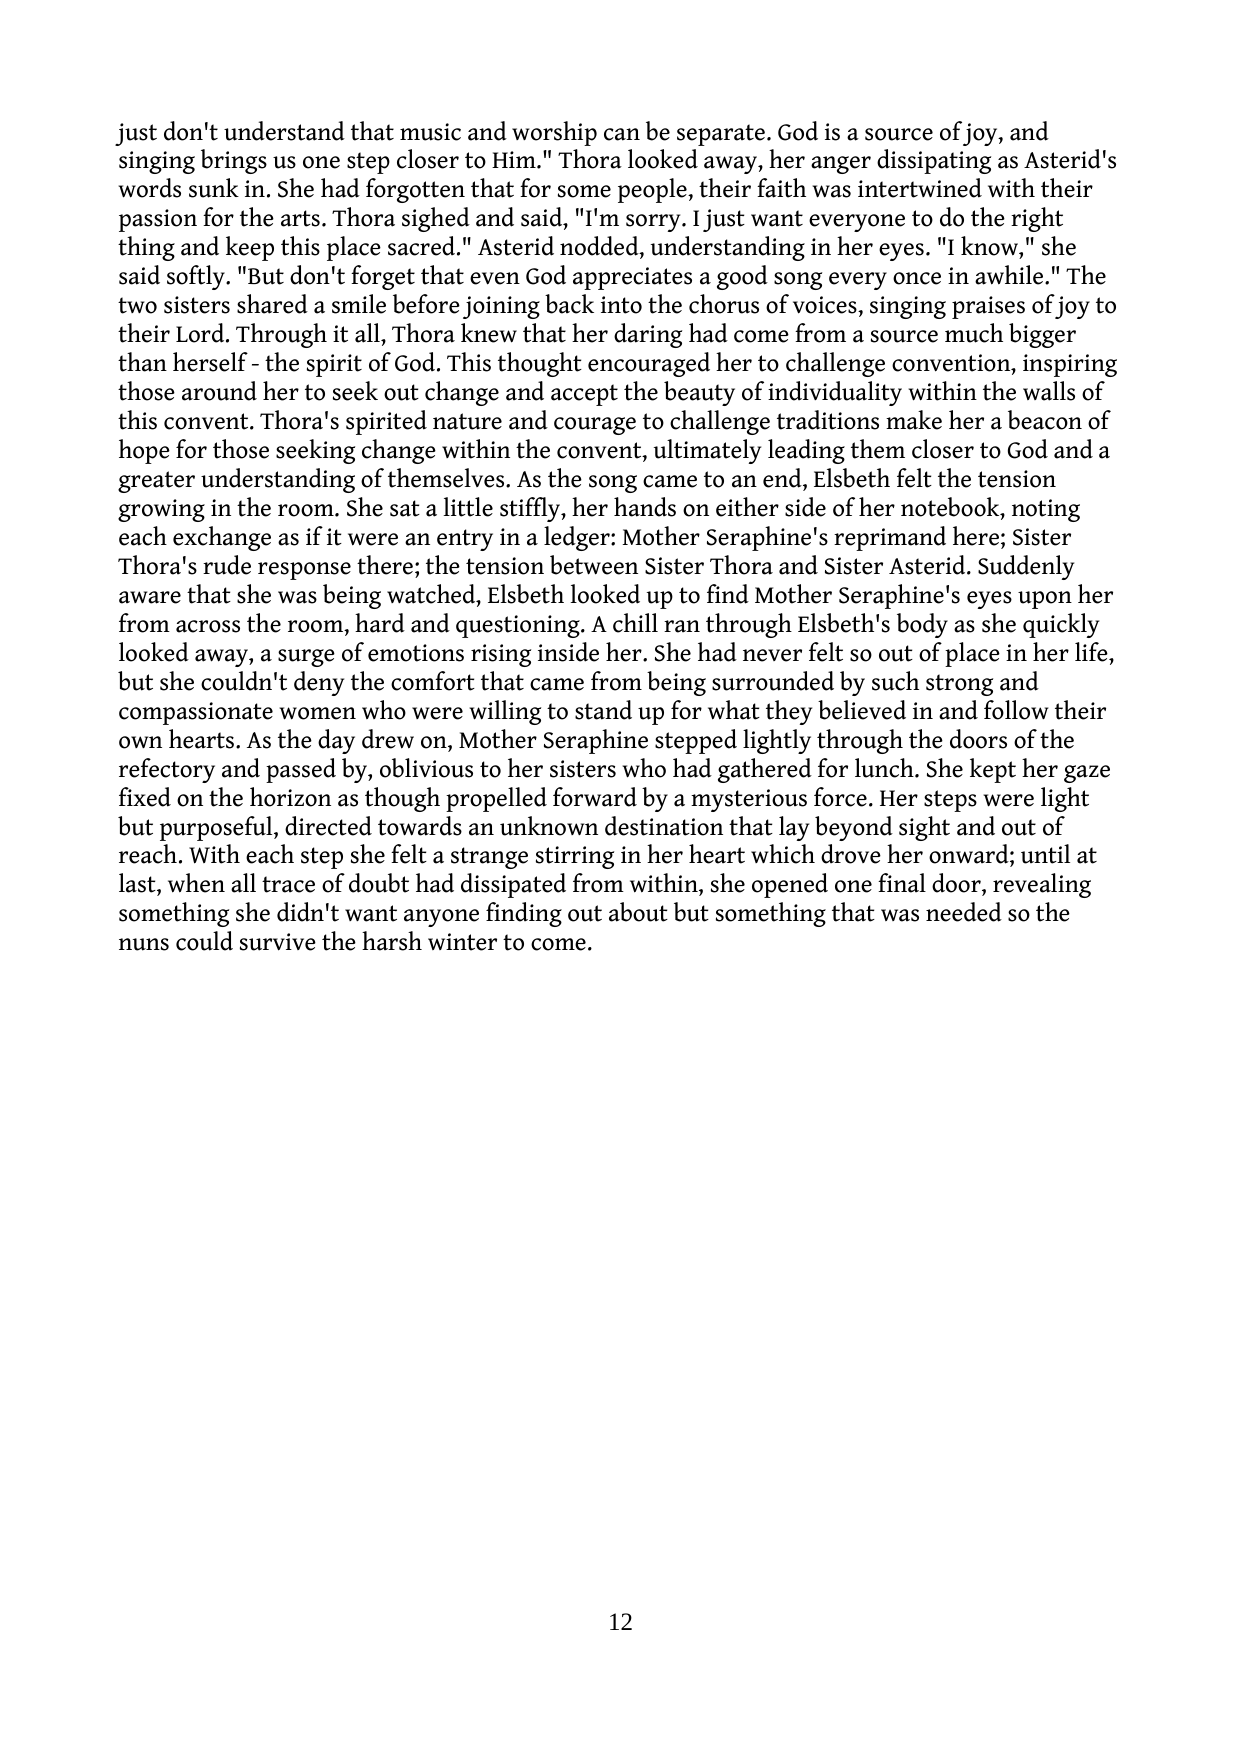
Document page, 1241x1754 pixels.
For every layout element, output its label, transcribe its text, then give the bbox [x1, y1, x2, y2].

text just don't understand that music and worship can be separate. God is a source of joy, and singing brings us one step closer to Him." Thora looked away, her anger dissipating as Asterid's words sunk in. She had forgotten that for some people, their faith was intertwined with their passion for the arts. Thora sighed and said, "I'm sorry. I just want everyone to do the right thing and keep this place sacred." Asterid nodded, understanding in her eyes. "I know," she said softly. "But don't forget that even God appreciates a good song every once in awhile." The two sisters shared a smile before joining back into the chorus of voices, singing praises of joy to their Lord. Through it all, Thora knew that her daring had come from a source much bigger than herself - the spirit of God. This thought encouraged her to challenge convention, inspiring those around her to seek out change and accept the beauty of individuality within the walls of this convent. Thora's spirited nature and courage to challenge traditions make her a beacon of hope for those seeking change within the convent, ultimately leading them closer to God and a greater understanding of themselves. As the song came to an end, Elsbeth felt the tension growing in the room. She sat a little stiffly, her hands on either side of her notebook, noting each exchange as if it were an entry in a ledger: Mother Seraphine's reprimand here; Sister Thora's rude response there; the tension between Sister Thora and Sister Asterid. Suddenly aware that she was being watched, Elsbeth looked up to find Mother Seraphine's eyes upon her from across the room, hard and questioning. A chill ran through Elsbeth's body as she quickly looked away, a surge of emotions rising inside her. She had never felt so out of place in her life, but she couldn't deny the comfort that came from being surrounded by such strong and compassionate women who were willing to stand up for what they believed in and follow their own hearts. As the day drew on, Mother Seraphine stepped lightly through the doors of the refectory and passed by, oblivious to her sisters who had gathered for lunch. She kept her gaze fixed on the horizon as though propelled forward by a mysterious force. Her steps were light but purposeful, directed towards an unknown destination that lay beyond sight and out of reach. With each step she felt a strange stirring in her heart which drove her onward; until at last, when all trace of doubt had dissipated from within, she opened one final door, revealing something she didn't want anyone finding out about but something that was needed so the nuns could survive the harsh winter to come. [118, 118, 1122, 958]
